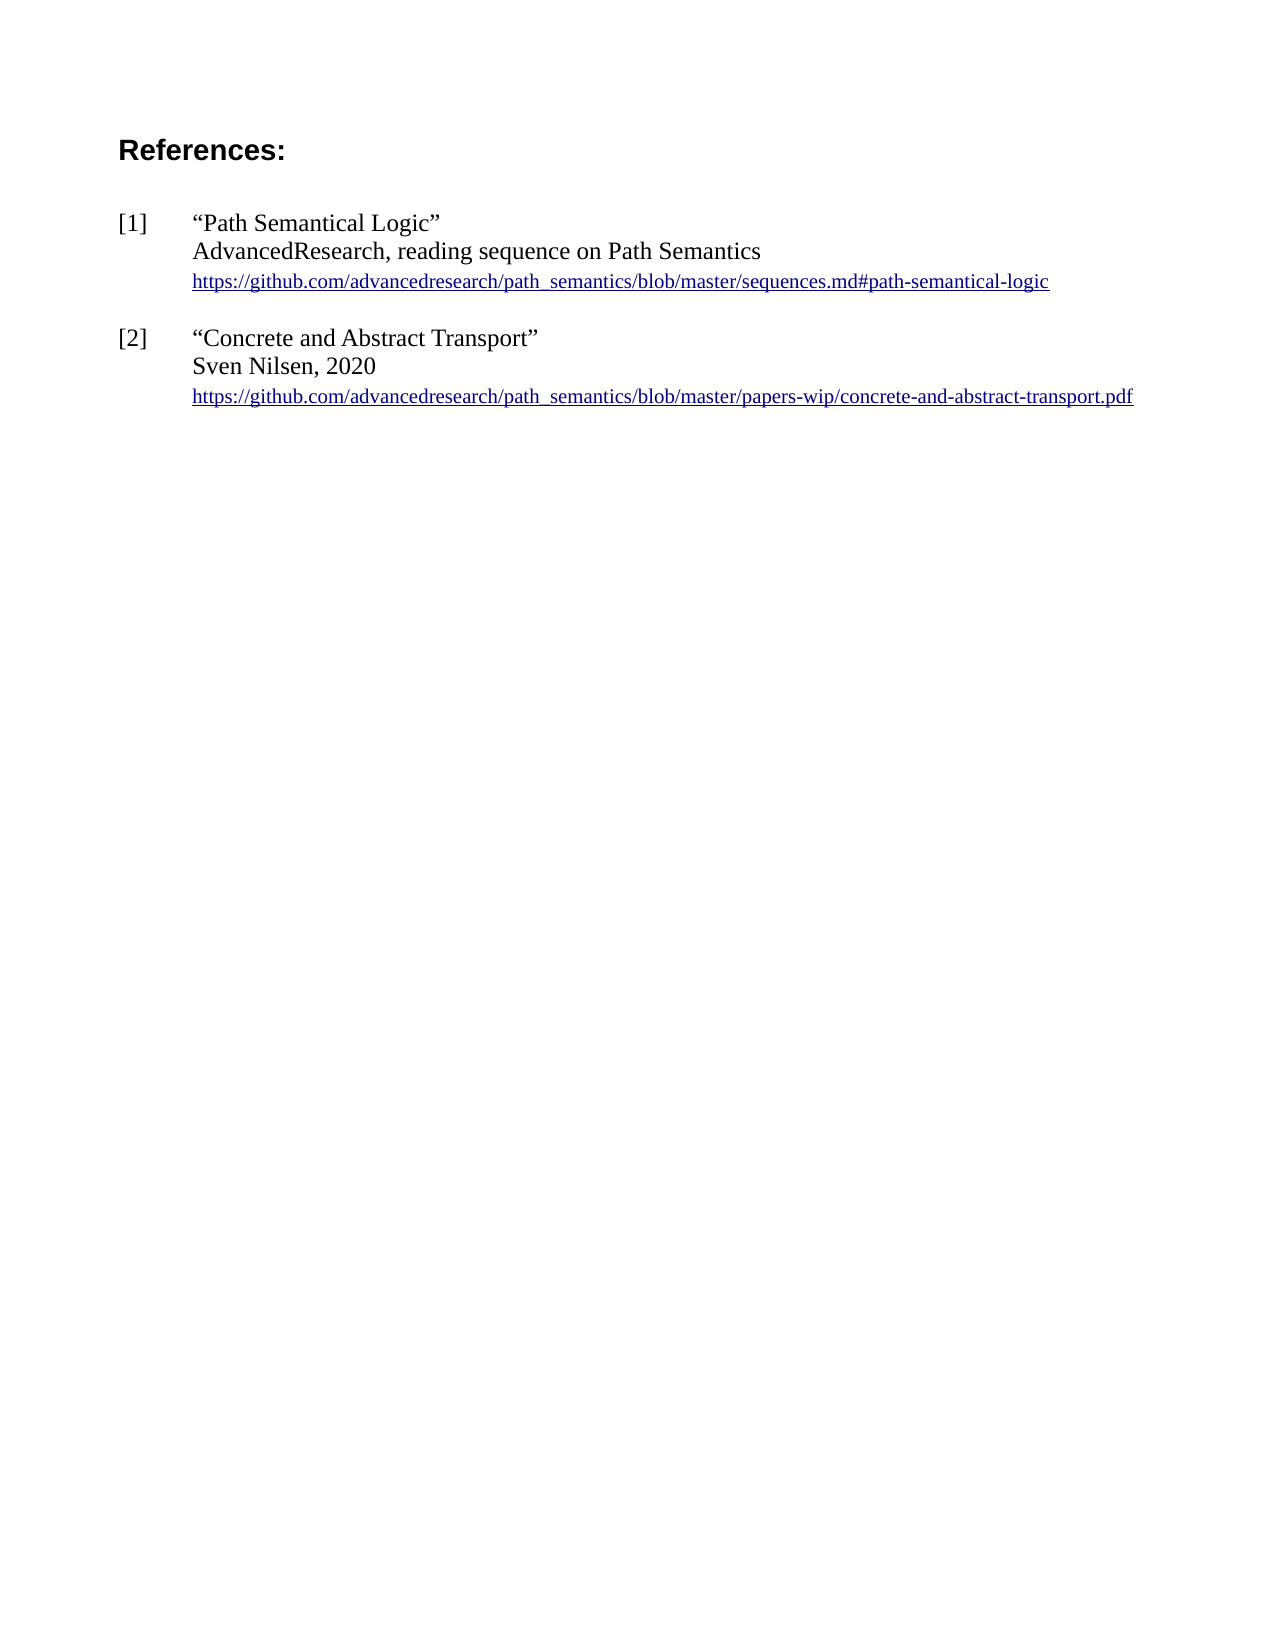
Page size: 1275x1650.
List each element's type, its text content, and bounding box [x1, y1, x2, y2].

text Sven Nilsen, 2020 [118, 351, 1157, 380]
text [1] “Path Semantical Logic” [118, 208, 1157, 236]
text [2] “Concrete and Abstract Transport” [118, 323, 1157, 351]
text https://github.com/advancedresearch/path_semantics/blob/master/papers-wip/concrete-and-abstract-transport.pdf [118, 380, 1157, 409]
subtitle References: [118, 133, 1157, 166]
text https://github.com/advancedresearch/path_semantics/blob/master/sequences.md#path-semantical-logic [118, 265, 1157, 294]
text AdvancedResearch, reading sequence on Path Semantics [118, 236, 1157, 265]
